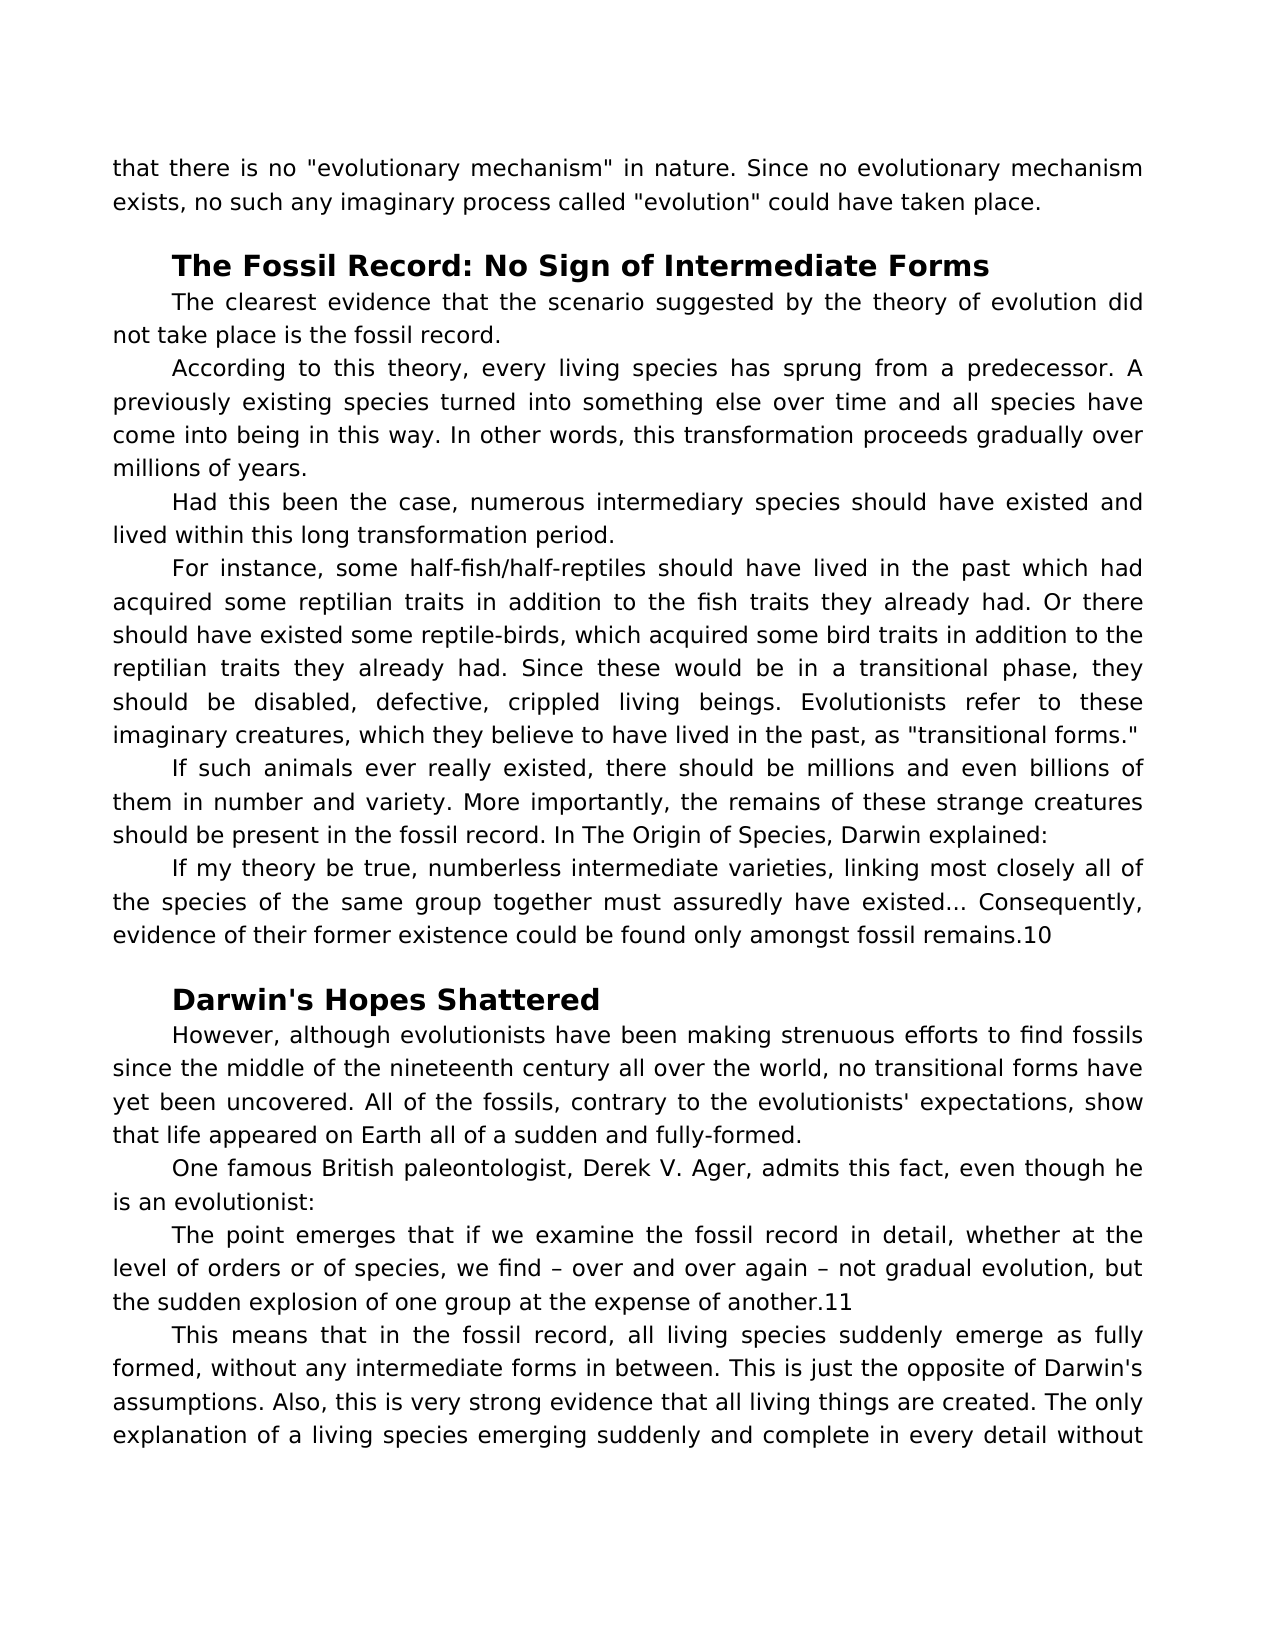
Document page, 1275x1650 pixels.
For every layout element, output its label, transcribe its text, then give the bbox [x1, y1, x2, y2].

text that there is no "evolutionary mechanism" in nature. Since no evolutionary mechanism exists, no such any imaginary process called "evolution" could have taken place. [112, 150, 1145, 217]
text The clearest evidence that the scenario suggested by the theory of evolution did not take place is the fossil record. [112, 283, 1145, 350]
text This means that in the fossil record, all living species suddenly emerge as fully formed, without any intermediate forms in between. This is just the opposite of Darwin's assumptions. Also, this is very strong evidence that all living things are created. The only explanation of a living species emerging suddenly and complete in every detail without [112, 1317, 1145, 1450]
text Had this been the case, numerous intermediary species should have existed and lived within this long transformation period. [112, 483, 1145, 550]
text If my theory be true, numberless intermediate varieties, linking most closely all of the species of the same group together must assuredly have existed... Consequently, evidence of their former existence could be found only amongst fossil remains.10 [112, 850, 1145, 950]
text Darwin's Hopes Shattered [112, 983, 1145, 1017]
text One famous British paleontologist, Derek V. Ager, admits this fact, even though he is an evolutionist: [112, 1150, 1145, 1217]
text According to this theory, every living species has sprung from a predecessor. A previously existing species turned into something else over time and all species have come into being in this way. In other words, this transformation proceeds gradually over millions of years. [112, 350, 1145, 483]
text The point emerges that if we examine the fossil record in detail, whether at the level of orders or of species, we find – over and over again – not gradual evolution, but the sudden explosion of one group at the expense of another.11 [112, 1217, 1145, 1317]
text If such animals ever really existed, there should be millions and even billions of them in number and variety. More importantly, the remains of these strange creatures should be present in the fossil record. In The Origin of Species, Darwin explained: [112, 750, 1145, 850]
text For instance, some half-fish/half-reptiles should have lived in the past which had acquired some reptilian traits in addition to the fish traits they already had. Or there should have existed some reptile-birds, which acquired some bird traits in addition to the reptilian traits they already had. Since these would be in a transitional phase, they should be disabled, defective, crippled living beings. Evolutionists refer to these imaginary creatures, which they believe to have lived in the past, as "transitional forms." [112, 550, 1145, 750]
text The Fossil Record: No Sign of Intermediate Forms [112, 250, 1145, 283]
text However, although evolutionists have been making strenuous efforts to find fossils since the middle of the nineteenth century all over the world, no transitional forms have yet been uncovered. All of the fossils, contrary to the evolutionists' expectations, show that life appeared on Earth all of a sudden and fully-formed. [112, 1017, 1145, 1150]
